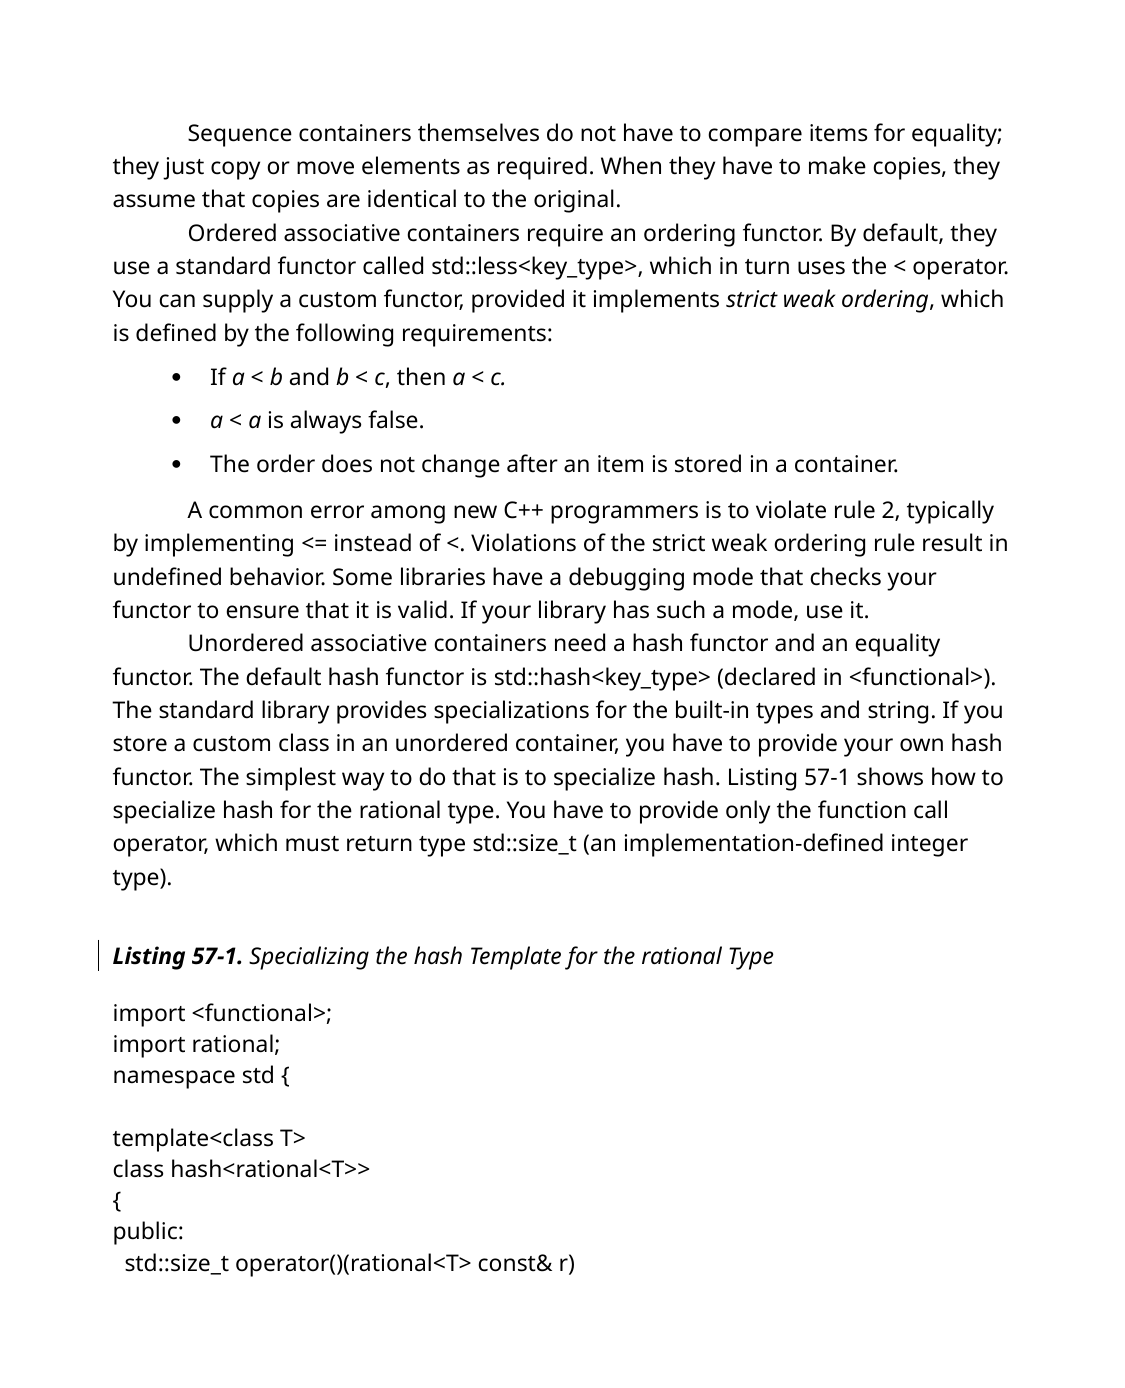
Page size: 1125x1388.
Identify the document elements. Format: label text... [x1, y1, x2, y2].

text Listing 57-1. Specializing the hash Template for the rational Type [112, 940, 1012, 971]
text import <functional>; [112, 996, 1012, 1028]
text Unordered associative containers need a hash functor and an equality functor. The default hash functor is std::hash<key_type> (declared in <functional>). The standard library provides specializations for the built-in types and string. If you store a custom class in an unordered container, you have to provide your own hash functor. The simplest way to do that is to specialize hash. Listing 57-1 shows how to specialize hash for the rational type. You have to provide only the function call operator, which must return type std::size_t (an implementation-defined integer type). [112, 625, 1012, 892]
list The order does not change after an item is stored in a container. [172, 448, 1012, 479]
text Sequence containers themselves do not have to compare items for equality; they just copy or move elements as required. When they have to make copies, they assume that copies are identical to the original. [112, 115, 1012, 215]
text namespace std { [112, 1059, 1012, 1090]
list a < a is always false. [172, 404, 1012, 436]
text class hash<rational<T>> [112, 1153, 1012, 1184]
text template<class T> [112, 1121, 1012, 1153]
text std::size_t operator()(rational<T> const& r) [112, 1246, 1012, 1278]
text A common error among new C++ programmers is to violate rule 2, typically by implementing <= instead of <. Violations of the strict weak ordering rule result in undefined behavior. Some libraries have a debugging mode that checks your functor to ensure that it is valid. If your library has such a mode, use it. [112, 492, 1012, 625]
text Ordered associative containers require an ordering functor. By default, they use a standard functor called std::less<key_type>, which in turn uses the < operator. You can supply a custom functor, provided it implements strict weak ordering, which is defined by the following requirements: [112, 215, 1012, 348]
text import rational; [112, 1028, 1012, 1059]
list If a < b and b < c, then a < c. [172, 361, 1012, 392]
text public: [112, 1215, 1012, 1246]
text { [112, 1184, 1012, 1215]
